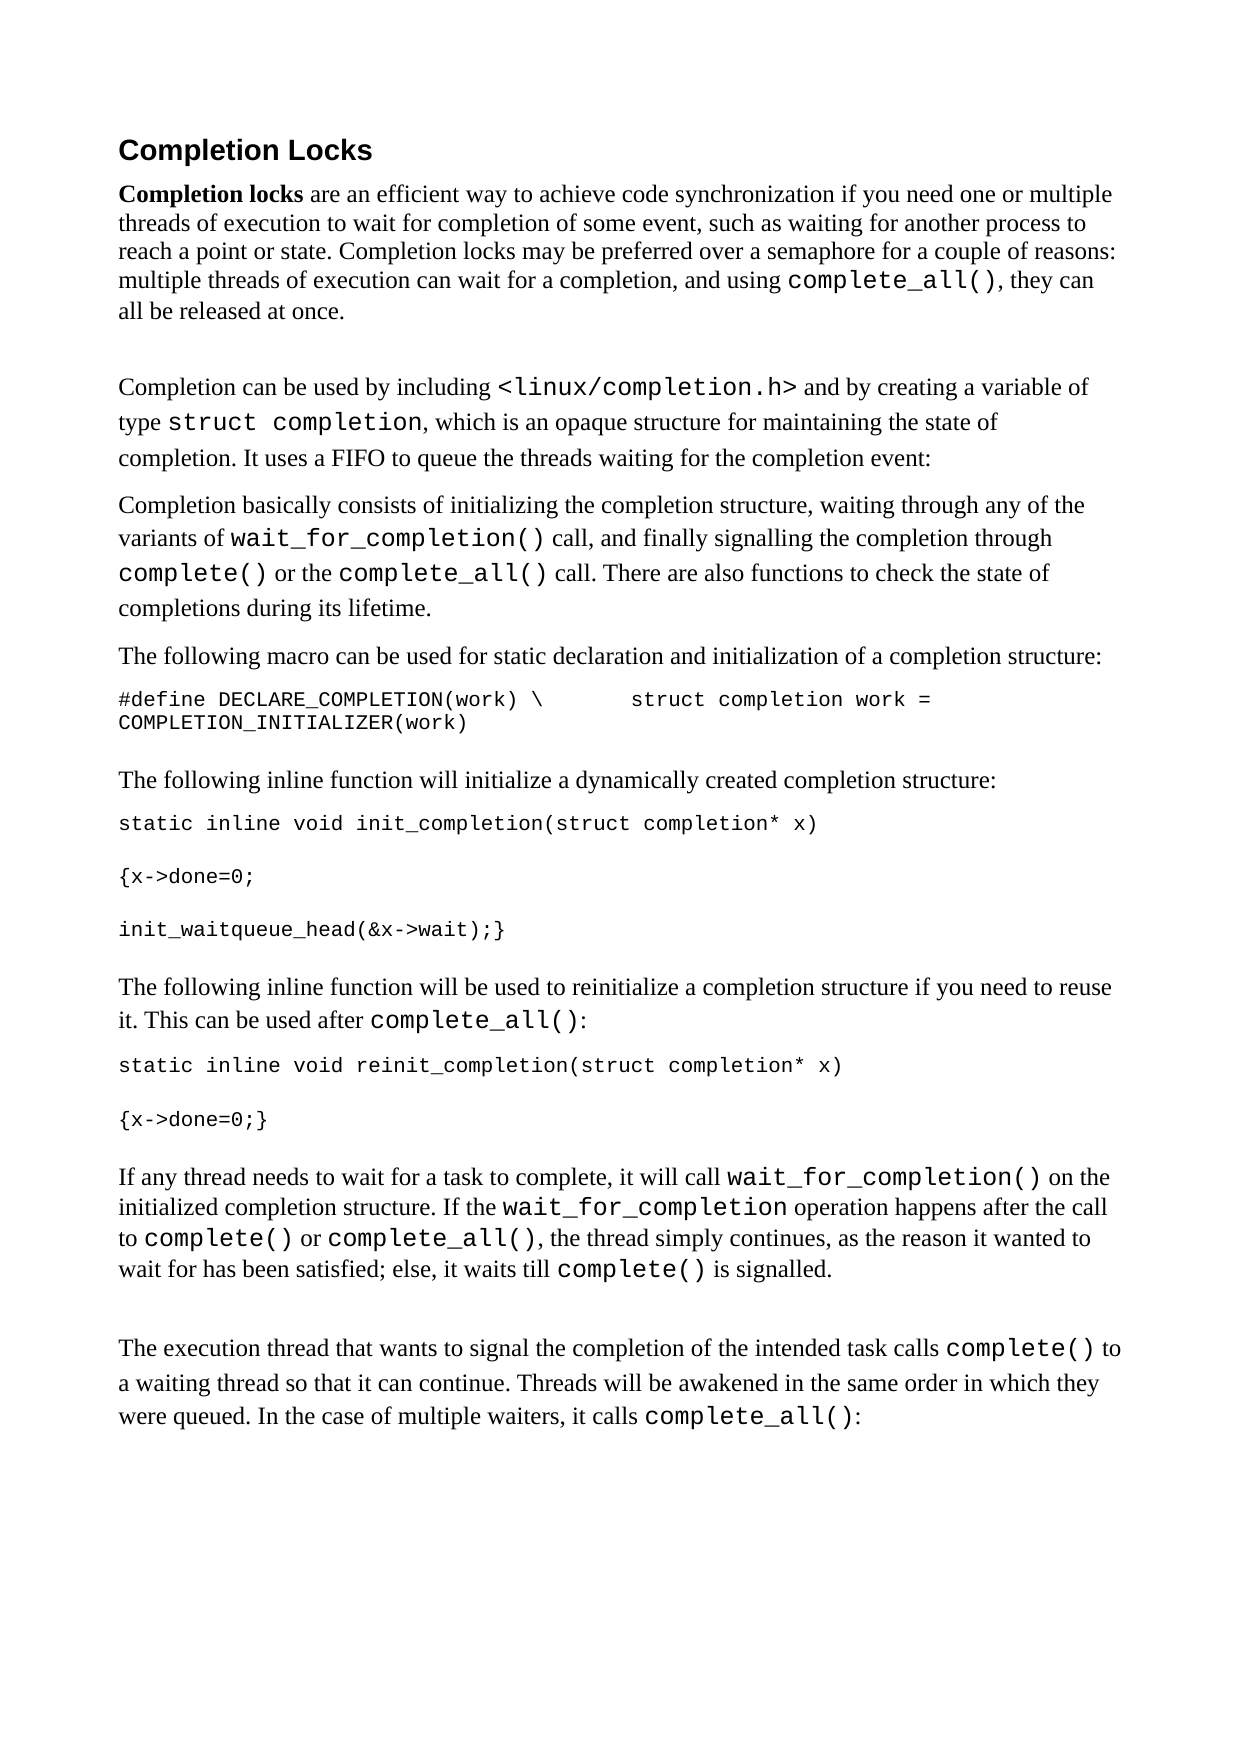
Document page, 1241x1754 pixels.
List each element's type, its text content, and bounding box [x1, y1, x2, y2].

text The following macro can be used for static declaration and initialization of a completion structure: [118, 641, 1122, 670]
text #define DECLARE_COMPLETION(work) \ struct completion work = COMPLETION_INITIALIZER(work) [118, 689, 1122, 736]
text Completion basically consists of initializing the completion structure, waiting through any of the variants of wait_for_completion() call, and finally signalling the completion through complete() or the complete_all() call. There are also functions to check the state of completions during its lifetime. [118, 490, 1122, 622]
text static inline void reinit_completion(struct completion* x) [118, 1055, 1122, 1079]
text {x->done=0;} [118, 1108, 1122, 1132]
text The execution thread that wants to signal the completion of the intended task calls complete() to a waiting thread so that it can continue. Threads will be awakened in the same order in which they were queued. In the case of multiple waiters, it calls complete_all(): [118, 1333, 1122, 1432]
text The following inline function will initialize a dynamically created completion structure: [118, 765, 1122, 794]
text If any thread needs to wait for a task to complete, it will call wait_for_completion() on the initialized completion structure. If the wait_for_completion operation happens after the call to complete() or complete_all(), the thread simply continues, as the reason it wanted to wait for has been satisfied; else, it waits till complete() is signalled. [118, 1162, 1122, 1285]
text static inline void init_completion(struct completion* x) [118, 813, 1122, 837]
text Completion can be used by including <linux/completion.h> and by creating a variable of type struct completion, which is an opaque structure for maintaining the state of completion. It uses a FIFO to queue the threads waiting for the completion event: [118, 372, 1122, 471]
text Completion locks are an efficient way to achieve code synchronization if you need one or multiple threads of execution to wait for completion of some event, such as waiting for another process to reach a point or state. Completion locks may be preferred over a semaphore for a couple of reasons: multiple threads of execution can wait for a completion, and using complete_all(), they can all be released at once. [118, 179, 1122, 325]
text init_waitqueue_head(&x->wait);} [118, 919, 1122, 943]
subtitle Completion Locks [118, 133, 1122, 166]
text The following inline function will be used to reinitialize a completion structure if you need to reuse it. This can be used after complete_all(): [118, 972, 1122, 1036]
text {x->done=0; [118, 866, 1122, 890]
